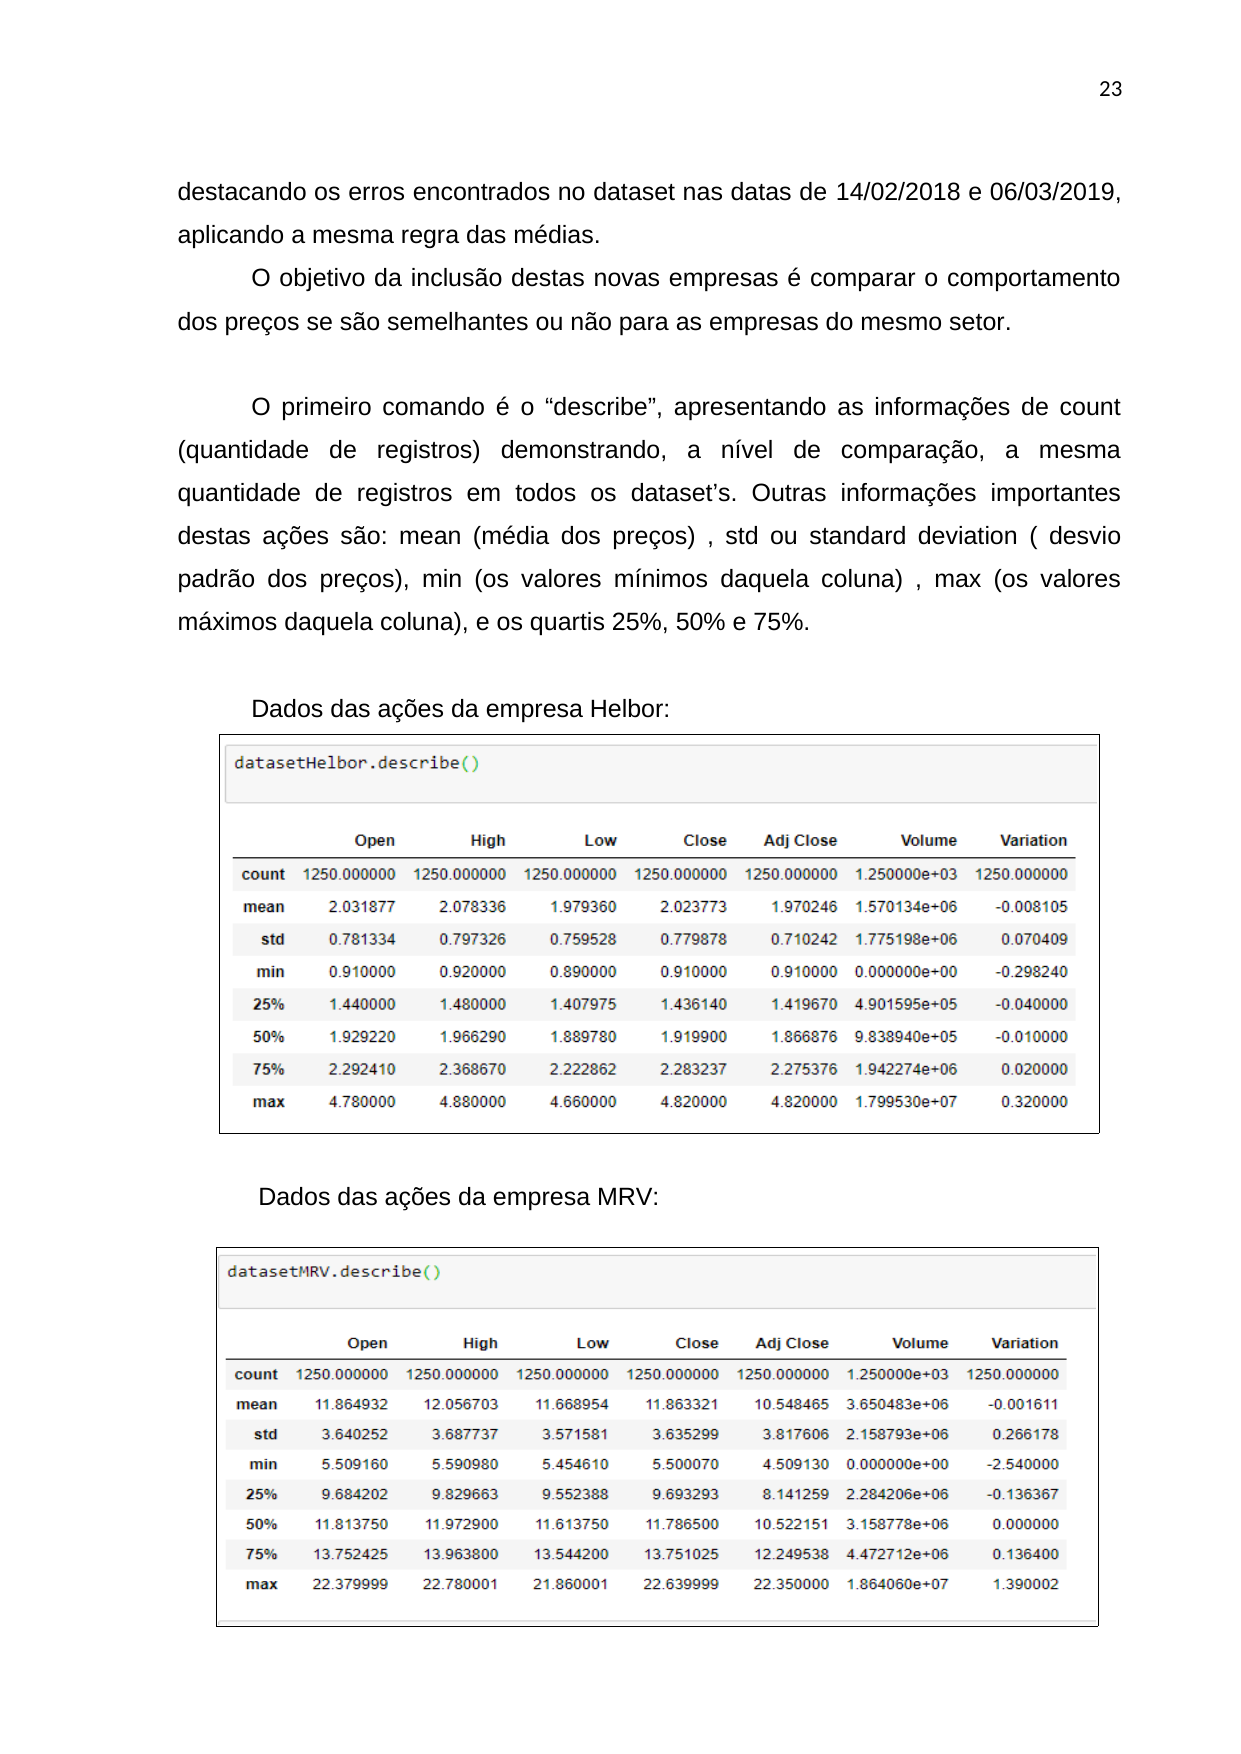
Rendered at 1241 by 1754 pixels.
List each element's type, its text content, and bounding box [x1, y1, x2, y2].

text destacando os erros encontrados no dataset nas datas de 14/02/2018 e 06/03/2019, aplicando a mesma regra das médias. [177, 177, 1122, 249]
text O primeiro comando é o “describe”, apresentando as informações de count (quantidade de registros) demonstrando, a nível de comparação, a mesma quantidade de registros em todos os dataset’s. Outras informações importantes destas ações são: mean (média dos preços) , std ou standard deviation ( desvio padrão dos preços), min (os valores mínimos daquela coluna) , max (os valores máximos daquela coluna), e os quartis 25%, 50% e 75%. [177, 392, 1122, 636]
text Dados das ações da empresa Helbor: [177, 693, 1122, 722]
picture [221, 736, 1096, 1131]
picture [218, 1248, 1095, 1625]
text Dados das ações da empresa MRV: [177, 1182, 1122, 1211]
text O objetivo da inclusão destas novas empresas é comparar o comportamento dos preços se são semelhantes ou não para as empresas do mesmo setor. [177, 263, 1122, 335]
